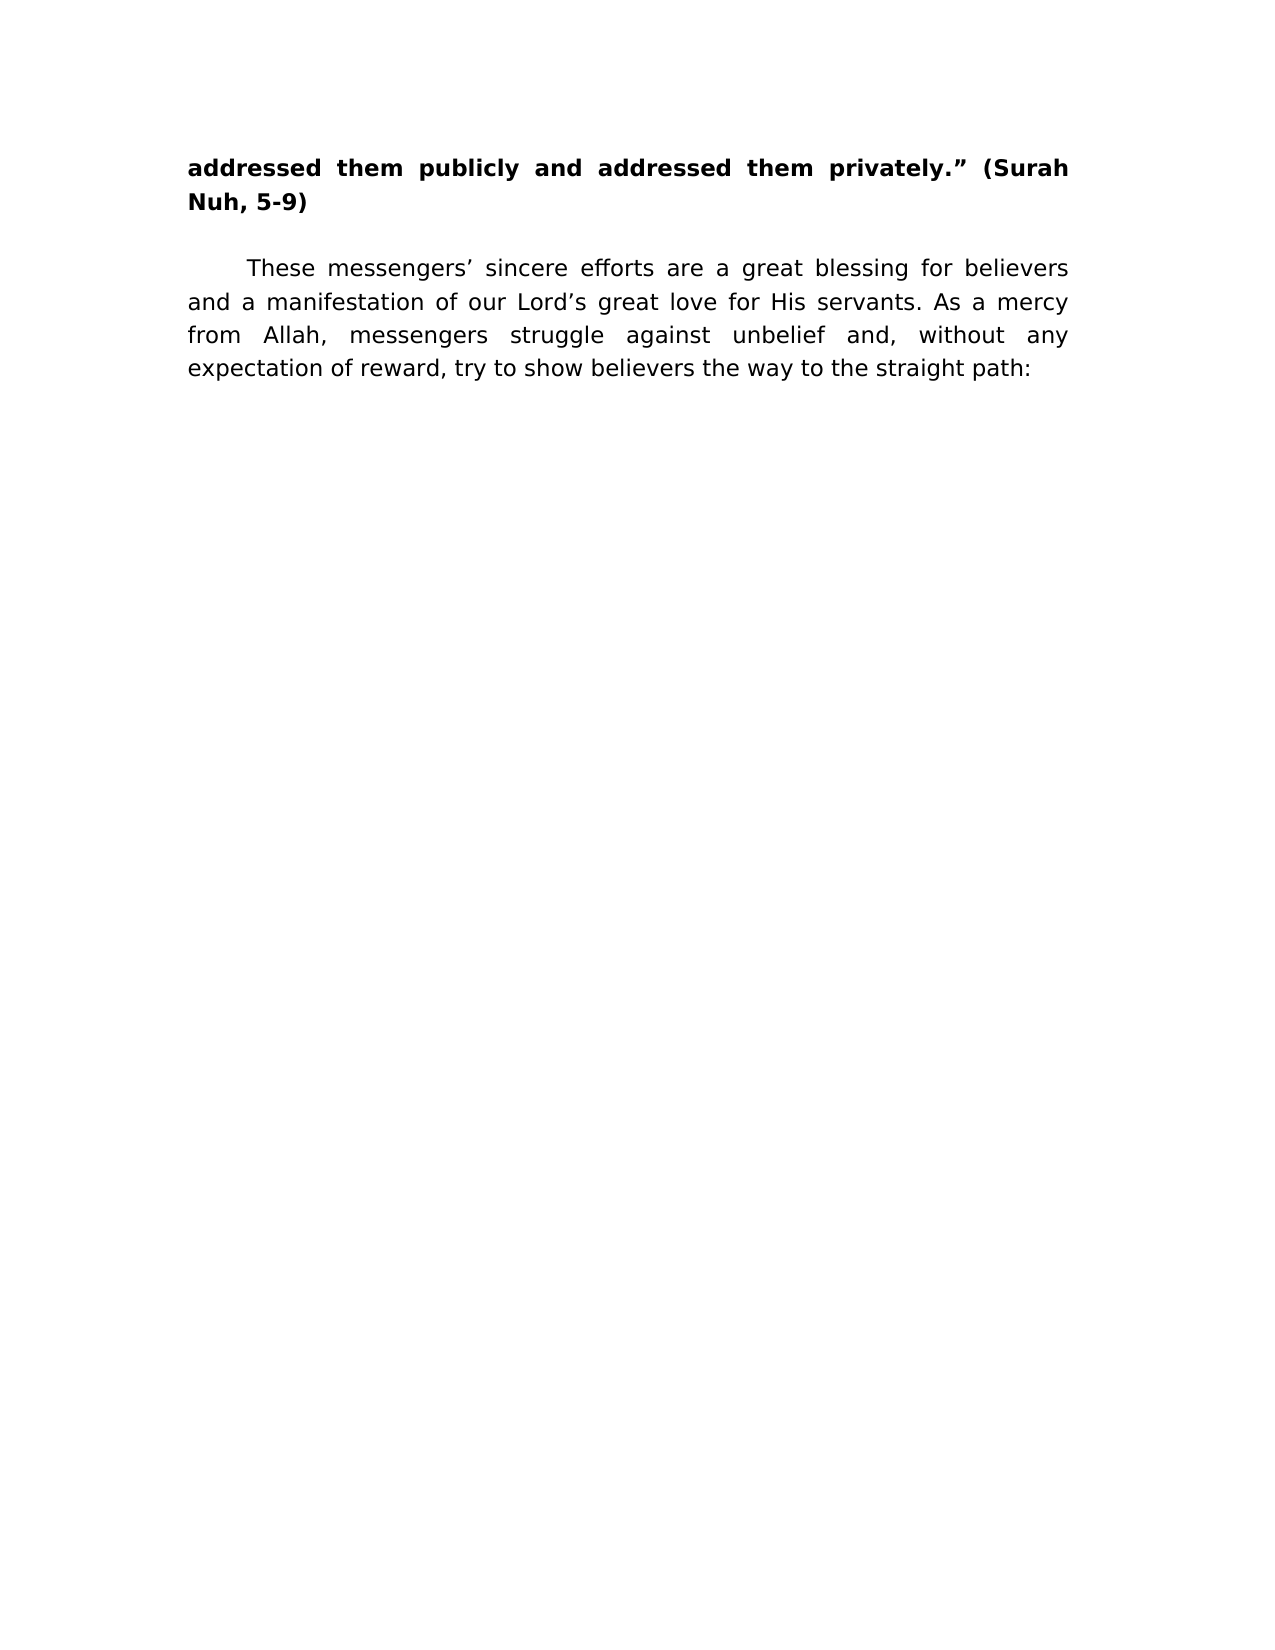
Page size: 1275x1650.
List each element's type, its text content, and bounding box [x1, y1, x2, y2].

text addressed them publicly and addressed them privately.” (Surah Nuh, 5-9) [187, 150, 1070, 217]
text These messengers’ sincere efforts are a great blessing for believers and a manifestation of our Lord’s great love for His servants. As a mercy from Allah, messengers struggle against unbelief and, without any expectation of reward, try to show believers the way to the straight path: [187, 250, 1070, 383]
